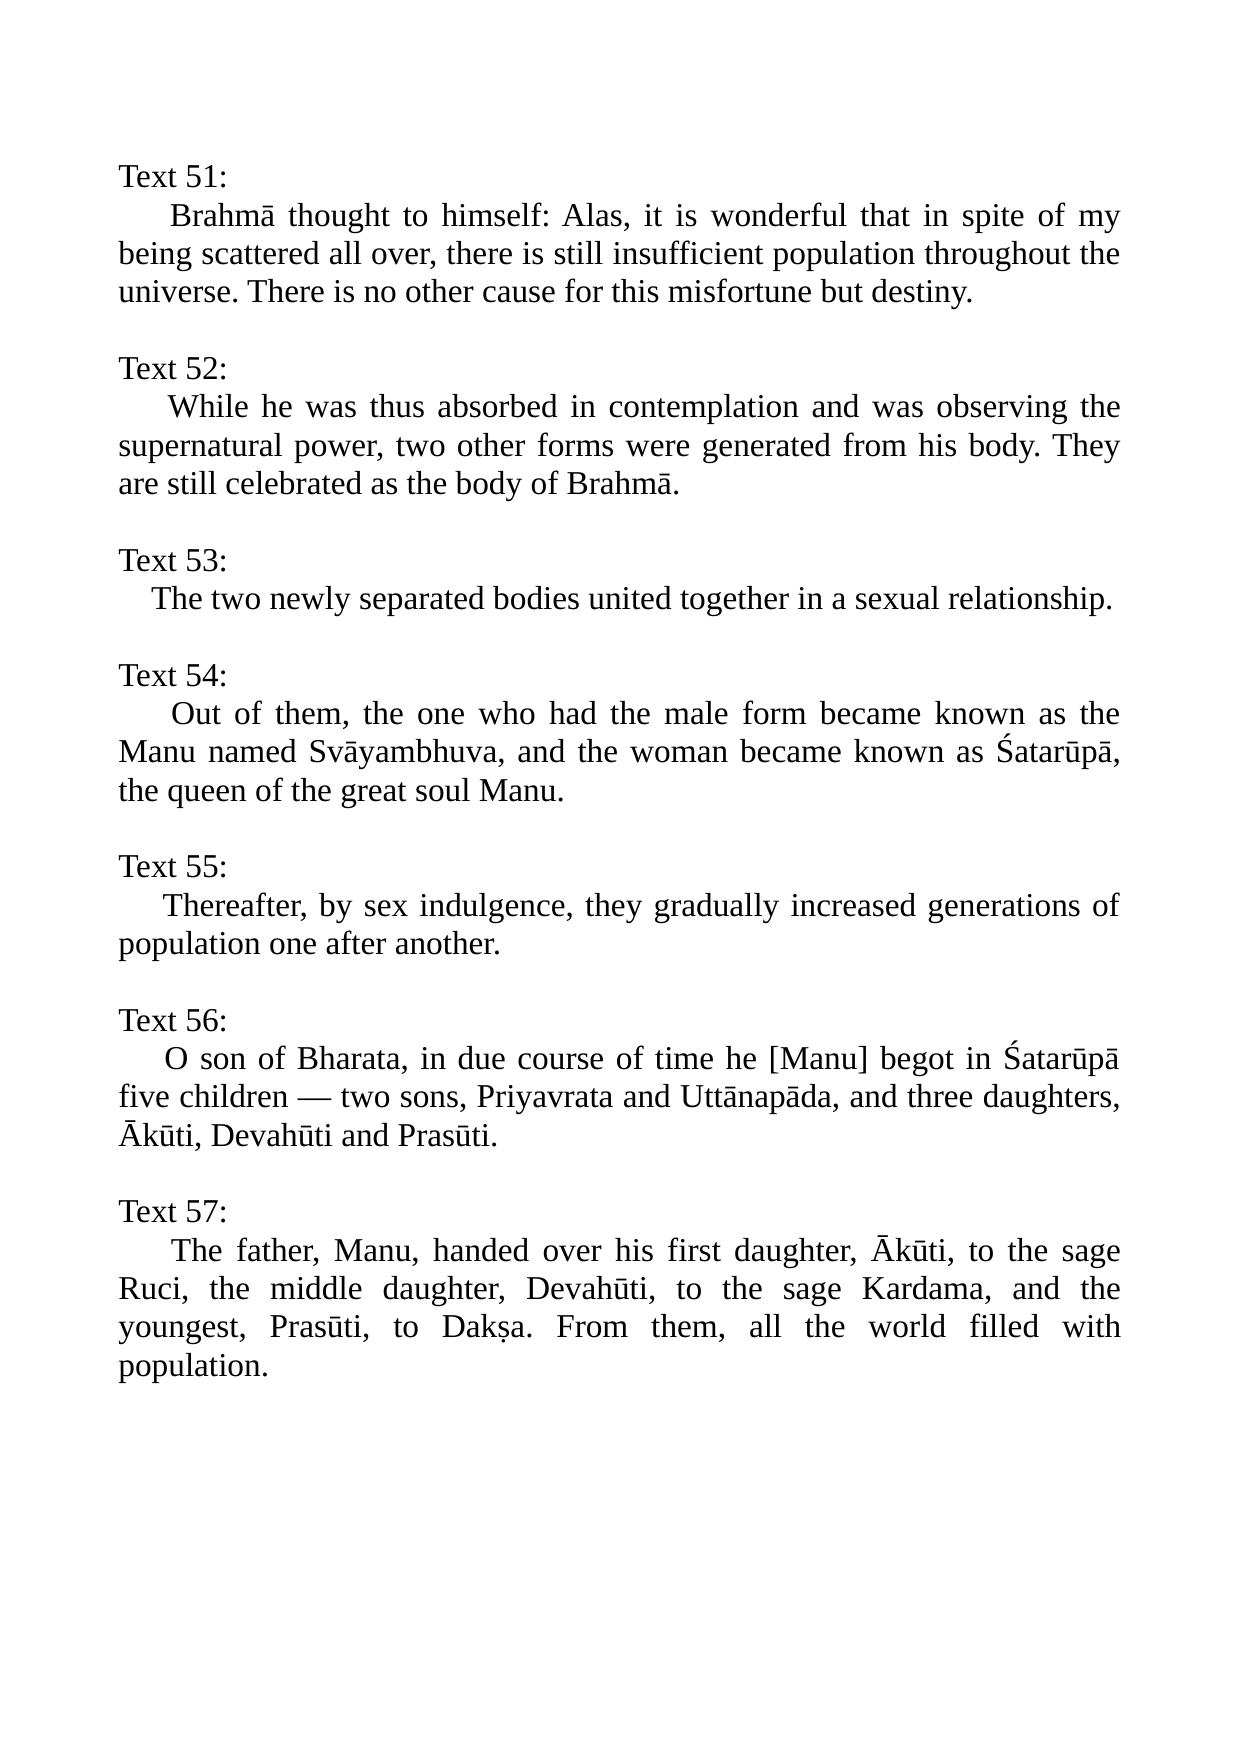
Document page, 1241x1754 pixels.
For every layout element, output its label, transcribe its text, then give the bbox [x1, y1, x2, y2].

text Text 53: [118, 540, 1122, 578]
text Text 55: [118, 846, 1122, 885]
text The two newly separated bodies united together in a sexual relationship. [118, 578, 1122, 616]
text Text 57: [118, 1191, 1122, 1230]
text O son of Bharata, in due course of time he [Manu] begot in Śatarūpā five children — two sons, Priyavrata and Uttānapāda, and three daughters, Ākūti, Devahūti and Prasūti. [118, 1038, 1122, 1153]
text Text 54: [118, 655, 1122, 693]
text Text 51: [118, 156, 1122, 195]
text While he was thus absorbed in contemplation and was observing the supernatural power, two other forms were generated from his body. They are still celebrated as the body of Brahmā. [118, 386, 1122, 501]
text Thereafter, by sex indulgence, they gradually increased generations of population one after another. [118, 885, 1122, 961]
text Brahmā thought to himself: Alas, it is wonderful that in spite of my being scattered all over, there is still insufficient population throughout the universe. There is no other cause for this misfortune but destiny. [118, 195, 1122, 310]
text Out of them, the one who had the male form became known as the Manu named Svāyambhuva, and the woman became known as Śatarūpā, the queen of the great soul Manu. [118, 693, 1122, 808]
text Text 52: [118, 348, 1122, 386]
text Text 56: [118, 1000, 1122, 1038]
text The father, Manu, handed over his first daughter, Ākūti, to the sage Ruci, the middle daughter, Devahūti, to the sage Kardama, and the youngest, Prasūti, to Dakṣa. From them, all the world filled with population. [118, 1230, 1122, 1383]
